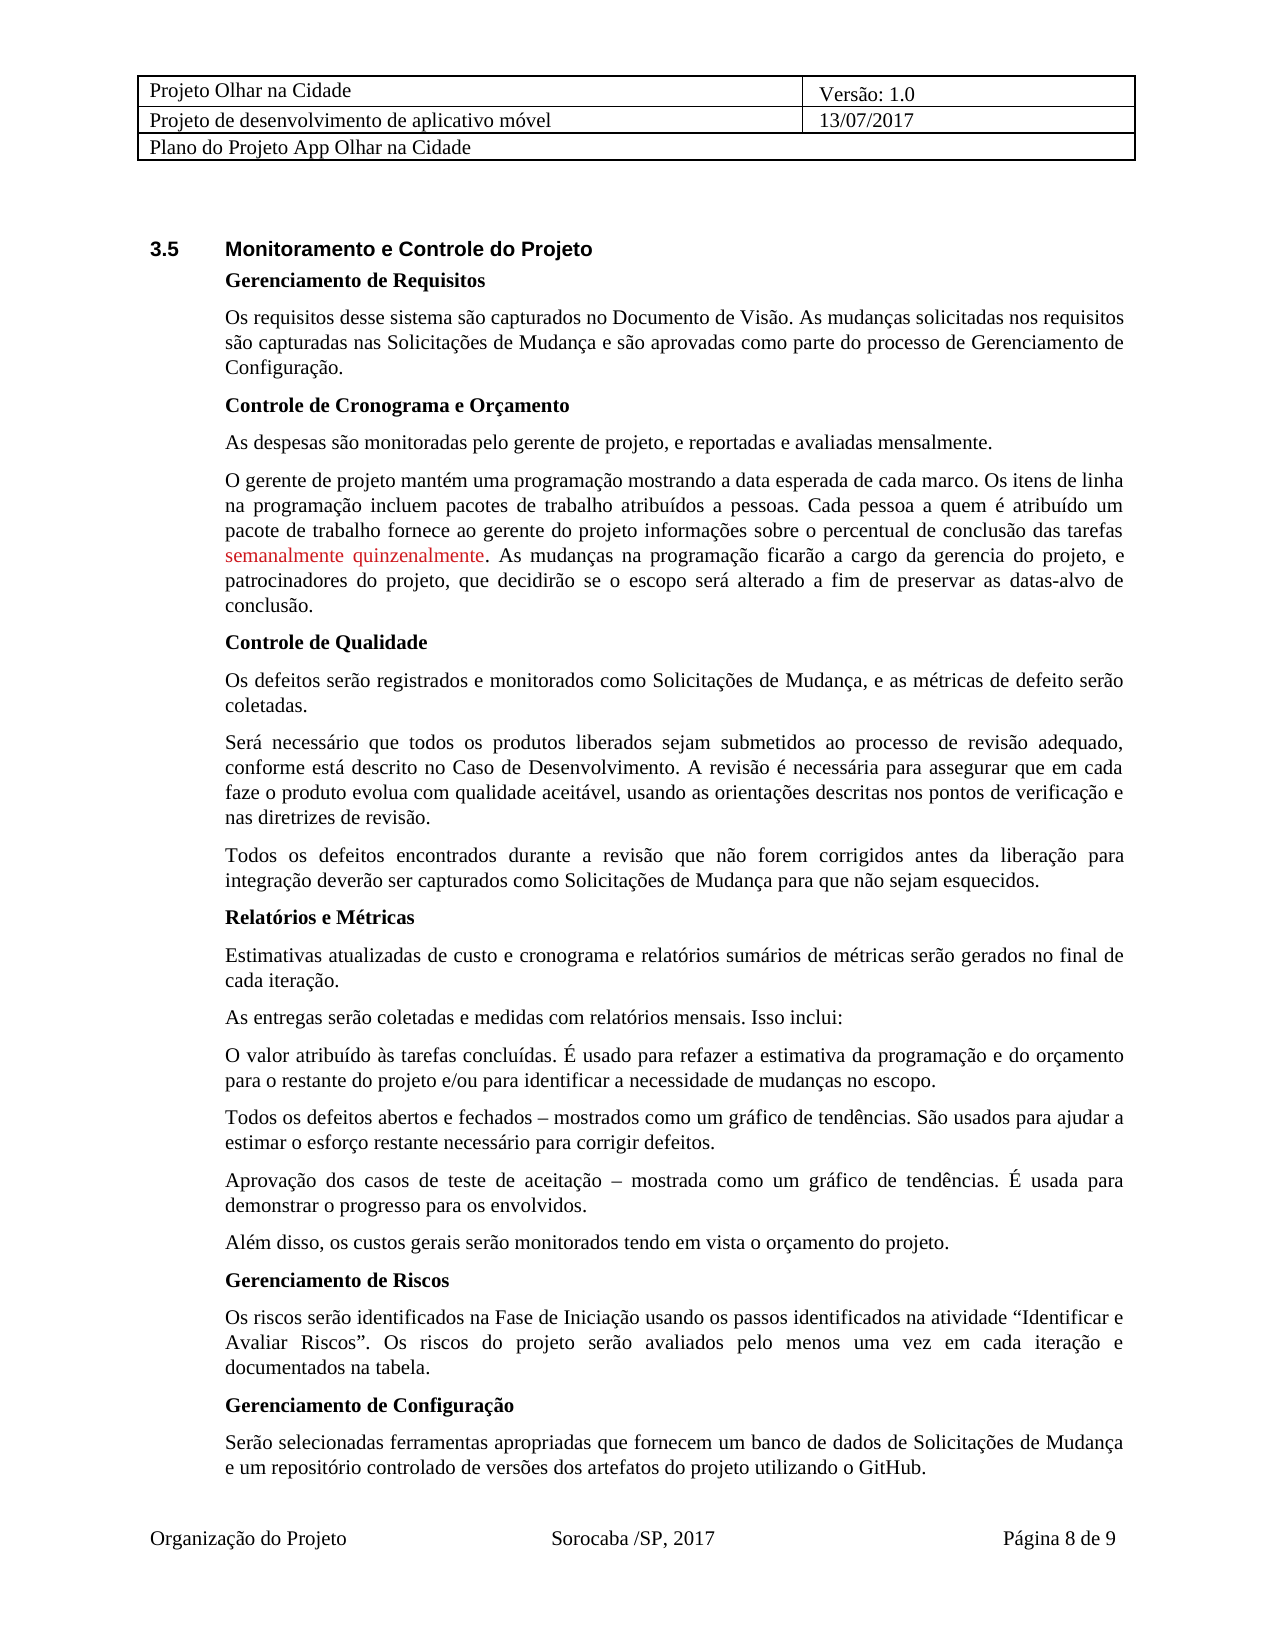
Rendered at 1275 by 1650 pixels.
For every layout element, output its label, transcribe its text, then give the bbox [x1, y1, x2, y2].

text Estimativas atualizadas de custo e cronograma e relatórios sumários de métricas serão gerados no final de cada iteração. [225, 942, 1125, 992]
text Além disso, os custos gerais serão monitorados tendo em vista o orçamento do projeto. [225, 1229, 1125, 1254]
text Controle de Cronograma e Orçamento [225, 392, 1125, 417]
text Os riscos serão identificados na Fase de Iniciação usando os passos identificados na atividade “Identificar e Avaliar Riscos”. Os riscos do projeto serão avaliados pelo menos uma vez em cada iteração e documentados na tabela. [225, 1304, 1125, 1379]
text Serão selecionadas ferramentas apropriadas que fornecem um banco de dados de Solicitações de Mudança e um repositório controlado de versões dos artefatos do projeto utilizando o GitHub. [225, 1429, 1125, 1479]
text Gerenciamento de Requisitos [225, 267, 1125, 292]
text O gerente de projeto mantém uma programação mostrando a data esperada de cada marco. Os itens de linha na programação incluem pacotes de trabalho atribuídos a pessoas. Cada pessoa a quem é atribuído um pacote de trabalho fornece ao gerente do projeto informações sobre o percentual de conclusão das tarefas semanalmente quinzenalmente. As mudanças na programação ficarão a cargo da gerencia do projeto, e patrocinadores do projeto, que decidirão se o escopo será alterado a fim de preservar as datas-alvo de conclusão. [225, 467, 1125, 617]
text Todos os defeitos abertos e fechados – mostrados como um gráfico de tendências. São usados para ajudar a estimar o esforço restante necessário para corrigir defeitos. [225, 1104, 1125, 1154]
text Os requisitos desse sistema são capturados no Documento de Visão. As mudanças solicitadas nos requisitos são capturadas nas Solicitações de Mudança e são aprovadas como parte do processo de Gerenciamento de Configuração. [225, 304, 1125, 379]
text As entregas serão coletadas e medidas com relatórios mensais. Isso inclui: [225, 1004, 1125, 1029]
text Todos os defeitos encontrados durante a revisão que não forem corrigidos antes da liberação para integração deverão ser capturados como Solicitações de Mudança para que não sejam esquecidos. [225, 842, 1125, 892]
text Relatórios e Métricas [225, 904, 1125, 929]
text O valor atribuído às tarefas concluídas. É usado para refazer a estimativa da programação e do orçamento para o restante do projeto e/ou para identificar a necessidade de mudanças no escopo. [225, 1042, 1125, 1092]
text Aprovação dos casos de teste de aceitação – mostrada como um gráfico de tendências. É usada para demonstrar o progresso para os envolvidos. [225, 1167, 1125, 1217]
text Será necessário que todos os produtos liberados sejam submetidos ao processo de revisão adequado, conforme está descrito no Caso de Desenvolvimento. A revisão é necessária para assegurar que em cada faze o produto evolua com qualidade aceitável, usando as orientações descritas nos pontos de verificação e nas diretrizes de revisão. [225, 729, 1125, 829]
text Controle de Qualidade [225, 629, 1125, 654]
text Gerenciamento de Configuração [225, 1392, 1125, 1417]
text As despesas são monitoradas pelo gerente de projeto, e reportadas e avaliadas mensalmente. [225, 429, 1125, 454]
subtitle Monitoramento e Controle do Projeto [150, 235, 1125, 260]
text Gerenciamento de Riscos [225, 1267, 1125, 1292]
text Os defeitos serão registrados e monitorados como Solicitações de Mudança, e as métricas de defeito serão coletadas. [225, 667, 1125, 717]
